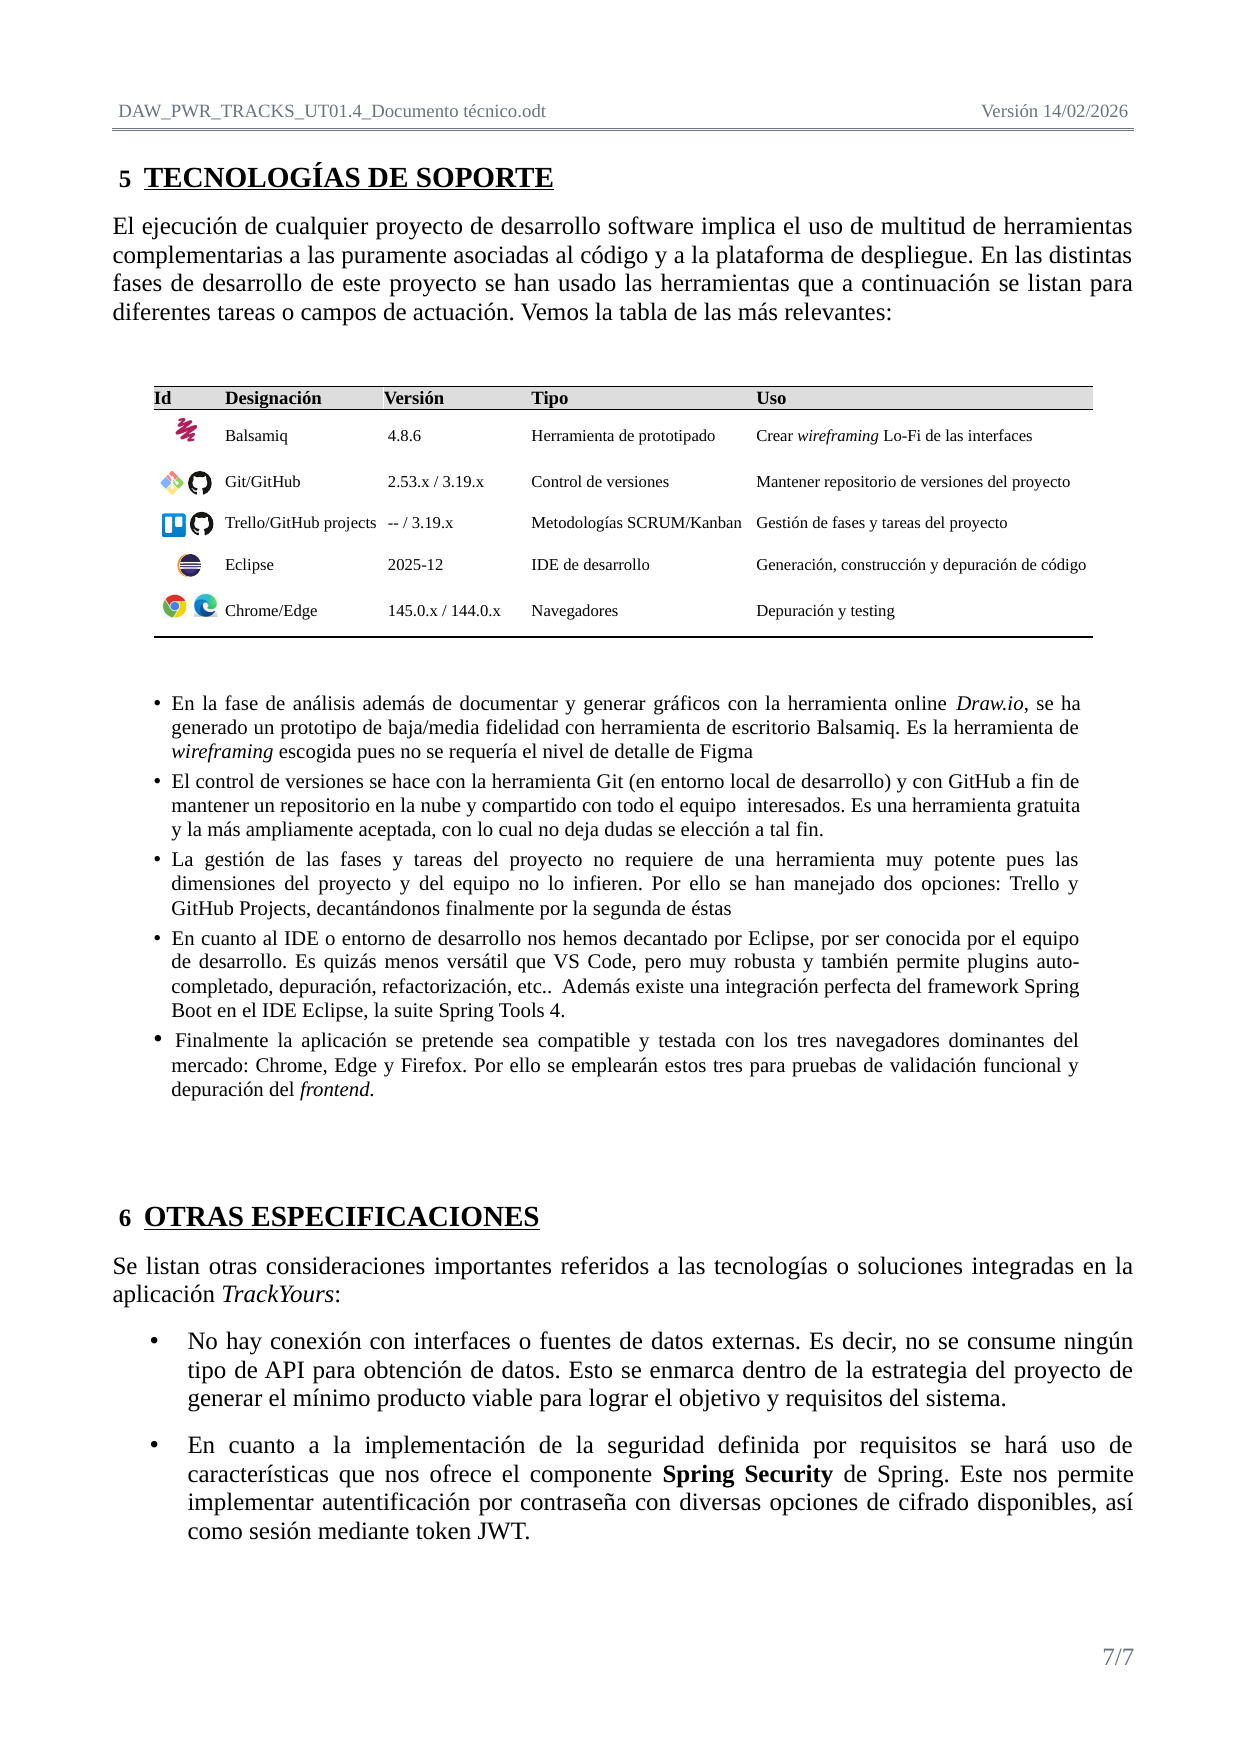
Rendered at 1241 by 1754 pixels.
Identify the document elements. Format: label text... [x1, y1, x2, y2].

table_header Uso [756, 387, 1093, 409]
list TECNOLOGÍAS DE SOPORTE [112, 160, 1134, 193]
table_cell 4.8.6 [384, 410, 531, 461]
table_cell 2025-12 [384, 544, 531, 585]
list En cuanto a la implementación de la seguridad definida por requisitos se hará uso de características que nos ofrece el componente Spring Security de Spring. Este nos permite implementar autentificación por contraseña con diversas opciones de cifrado disponibles, así como sesión mediante token JWT. [150, 1430, 1134, 1545]
picture [162, 594, 187, 618]
table_cell Trello/GitHub projects [225, 502, 383, 543]
table_cell Depuración y testing [756, 585, 1093, 636]
list El control de versiones se hace con la herramienta Git (en entorno local de desarrollo) y con GitHub a fin de mantener un repositorio en la nube y compartido con todo el equipo interesados. Es una herramienta gratuita y la más ampliamente aceptada, con lo cual no deja dudas se elección a tal fin. [153, 769, 1081, 841]
table_cell Metodologías SCRUM/Kanban [531, 502, 756, 543]
table_cell Eclipse [225, 544, 383, 585]
table_cell Navegadores [531, 585, 756, 636]
table_header Id [154, 387, 225, 409]
table_cell Herramienta de prototipado [531, 410, 756, 461]
picture [174, 417, 199, 442]
table_cell IDE de desarrollo [531, 544, 756, 585]
table_cell Git/GitHub [225, 461, 383, 502]
table_cell [154, 461, 225, 502]
table_cell [154, 410, 225, 461]
table_header Tipo [531, 387, 756, 409]
table_header Designación [225, 387, 383, 409]
table_cell 2.53.x / 3.19.x [384, 461, 531, 502]
table_cell -- / 3.19.x [384, 502, 531, 543]
table_cell Control de versiones [531, 461, 756, 502]
list El ejecución de cualquier proyecto de desarrollo software implica el uso de multitud de herramientas complementarias a las puramente asociadas al código y a la plataforma de despliegue. En las distintas fases de desarrollo de este proyecto se han usado las herramientas que a continuación se listan para diferentes tareas o campos de actuación. Vemos la tabla de las más relevantes: [112, 211, 1134, 326]
list No hay conexión con interfaces o fuentes de datos externas. Es decir, no se consume ningún tipo de API para obtención de datos. Esto se enmarca dentro de la estrategia del proyecto de generar el mínimo producto viable para lograr el objetivo y requisitos del sistema. [150, 1326, 1134, 1412]
table_cell [154, 544, 225, 585]
table_cell Crear wireframing Lo-Fi de las interfaces [756, 410, 1093, 461]
list OTRAS ESPECIFICACIONES [112, 1199, 1134, 1233]
table_cell Mantener repositorio de versiones del proyecto [756, 461, 1093, 502]
list En cuanto al IDE o entorno de desarrollo nos hemos decantado por Eclipse, por ser conocida por el equipo de desarrollo. Es quizás menos versátil que VS Code, pero muy robusta y también permite plugins auto-completado, depuración, refactorización, etc.. Además existe una integración perfecta del framework Spring Boot en el IDE Eclipse, la suite Spring Tools 4. [153, 925, 1081, 1022]
list Finalmente la aplicación se pretende sea compatible y testada con los tres navegadores dominantes del mercado: Chrome, Edge y Firefox. Por ello se emplearán estos tres para pruebas de validación funcional y depuración del frontend. [153, 1028, 1081, 1101]
picture [193, 593, 218, 617]
table_cell [154, 502, 225, 543]
table_cell [154, 585, 225, 636]
text Se listan otras consideraciones importantes referidos a las tecnologías o soluciones integradas en la aplicación TrackYours: [112, 1251, 1134, 1308]
table_header Versión [384, 387, 531, 409]
table_cell 145.0.x / 144.0.x [384, 585, 531, 636]
table_cell Gestión de fases y tareas del proyecto [756, 502, 1093, 543]
table_cell Generación, construcción y depuración de código [756, 544, 1093, 585]
table_cell Balsamiq [225, 410, 383, 461]
list La gestión de las fases y tareas del proyecto no requiere de una herramienta muy potente pues las dimensiones del proyecto y del equipo no lo infieren. Por ello se han manejado dos opciones: Trello y GitHub Projects, decantándonos finalmente por la segunda de éstas [153, 847, 1081, 919]
list En la fase de análisis además de documentar y generar gráficos con la herramienta online Draw.io, se ha generado un prototipo de baja/media fidelidad con herramienta de escritorio Balsamiq. Es la herramienta de wireframing escogida pues no se requería el nivel de detalle de Figma [153, 691, 1081, 763]
table_cell Chrome/Edge [225, 585, 383, 636]
